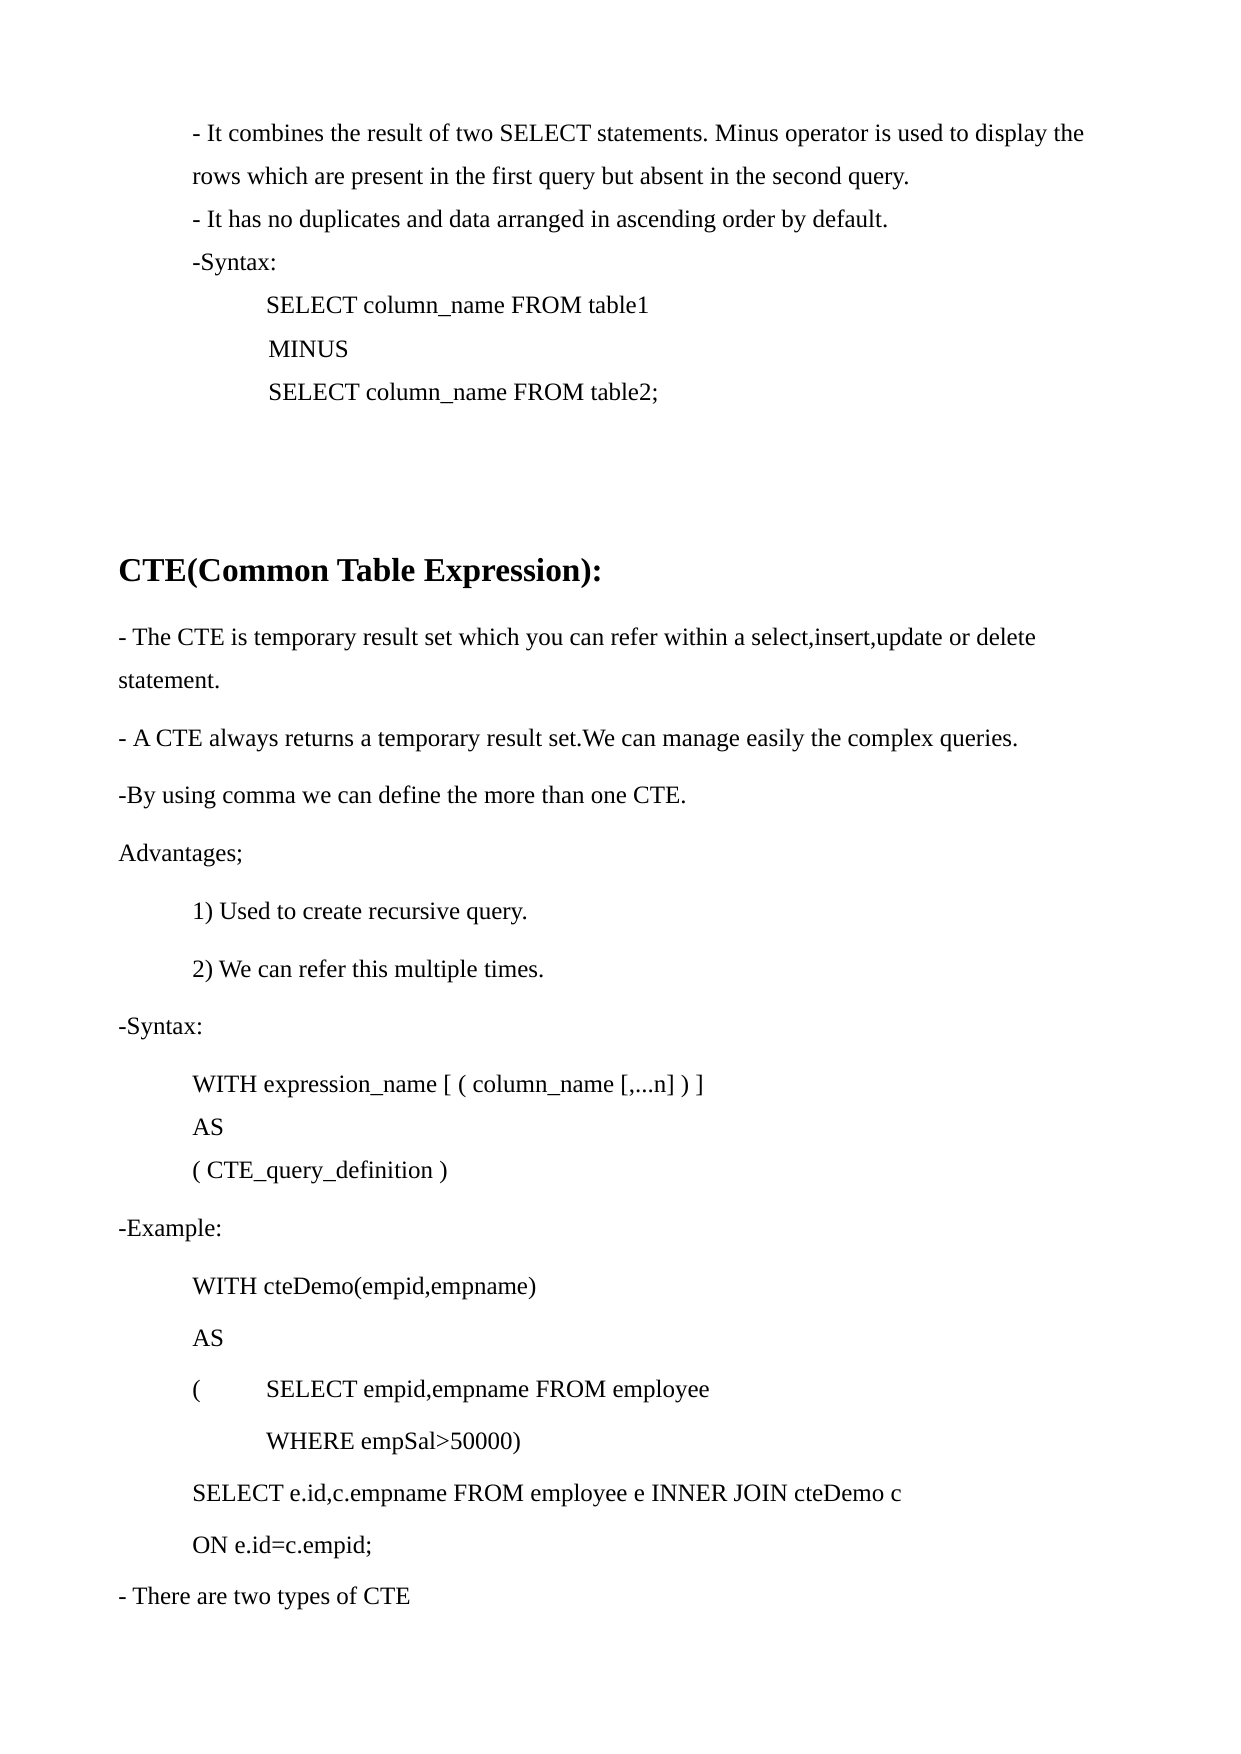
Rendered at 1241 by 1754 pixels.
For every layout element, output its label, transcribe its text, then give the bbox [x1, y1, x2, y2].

text - A CTE always returns a temporary result set.We can manage easily the complex queries. [118, 723, 1122, 752]
text - The CTE is temporary result set which you can refer within a select,insert,update or delete statement. [118, 622, 1122, 694]
text -By using comma we can define the more than one CTE. [118, 781, 1122, 809]
text -Example: [118, 1213, 1122, 1242]
text WITH expression_name [ ( column_name [,...n] ) ] AS ( CTE_query_definition ) [118, 1069, 1122, 1184]
text SELECT e.id,c.empname FROM employee e INNER JOIN cteDemo c [118, 1478, 1122, 1507]
text - There are two types of CTE [118, 1581, 1122, 1610]
list MINUS [239, 334, 1122, 362]
text 1) Used to create recursive query. [118, 896, 1122, 925]
text -Syntax: [118, 1011, 1122, 1040]
list SELECT column_name FROM table2; [239, 377, 1122, 406]
text WHERE empSal>50000) [118, 1426, 1122, 1455]
text - It combines the result of two SELECT statements. Minus operator is used to display the rows which are present in the first query but absent in the second query. [118, 118, 1122, 190]
text CTE(Common Table Expression): [118, 550, 1122, 588]
text Advantages; [118, 838, 1122, 867]
text WITH cteDemo(empid,empname) [118, 1271, 1122, 1299]
text ON e.id=c.empid; [118, 1530, 1122, 1558]
text SELECT column_name FROM table1 [118, 291, 1122, 319]
text 2) We can refer this multiple times. [118, 954, 1122, 982]
text ( SELECT empid,empname FROM employee [118, 1374, 1122, 1403]
text AS [118, 1323, 1122, 1351]
text - It has no duplicates and data arranged in ascending order by default. [118, 204, 1122, 233]
text -Syntax: [118, 247, 1122, 276]
